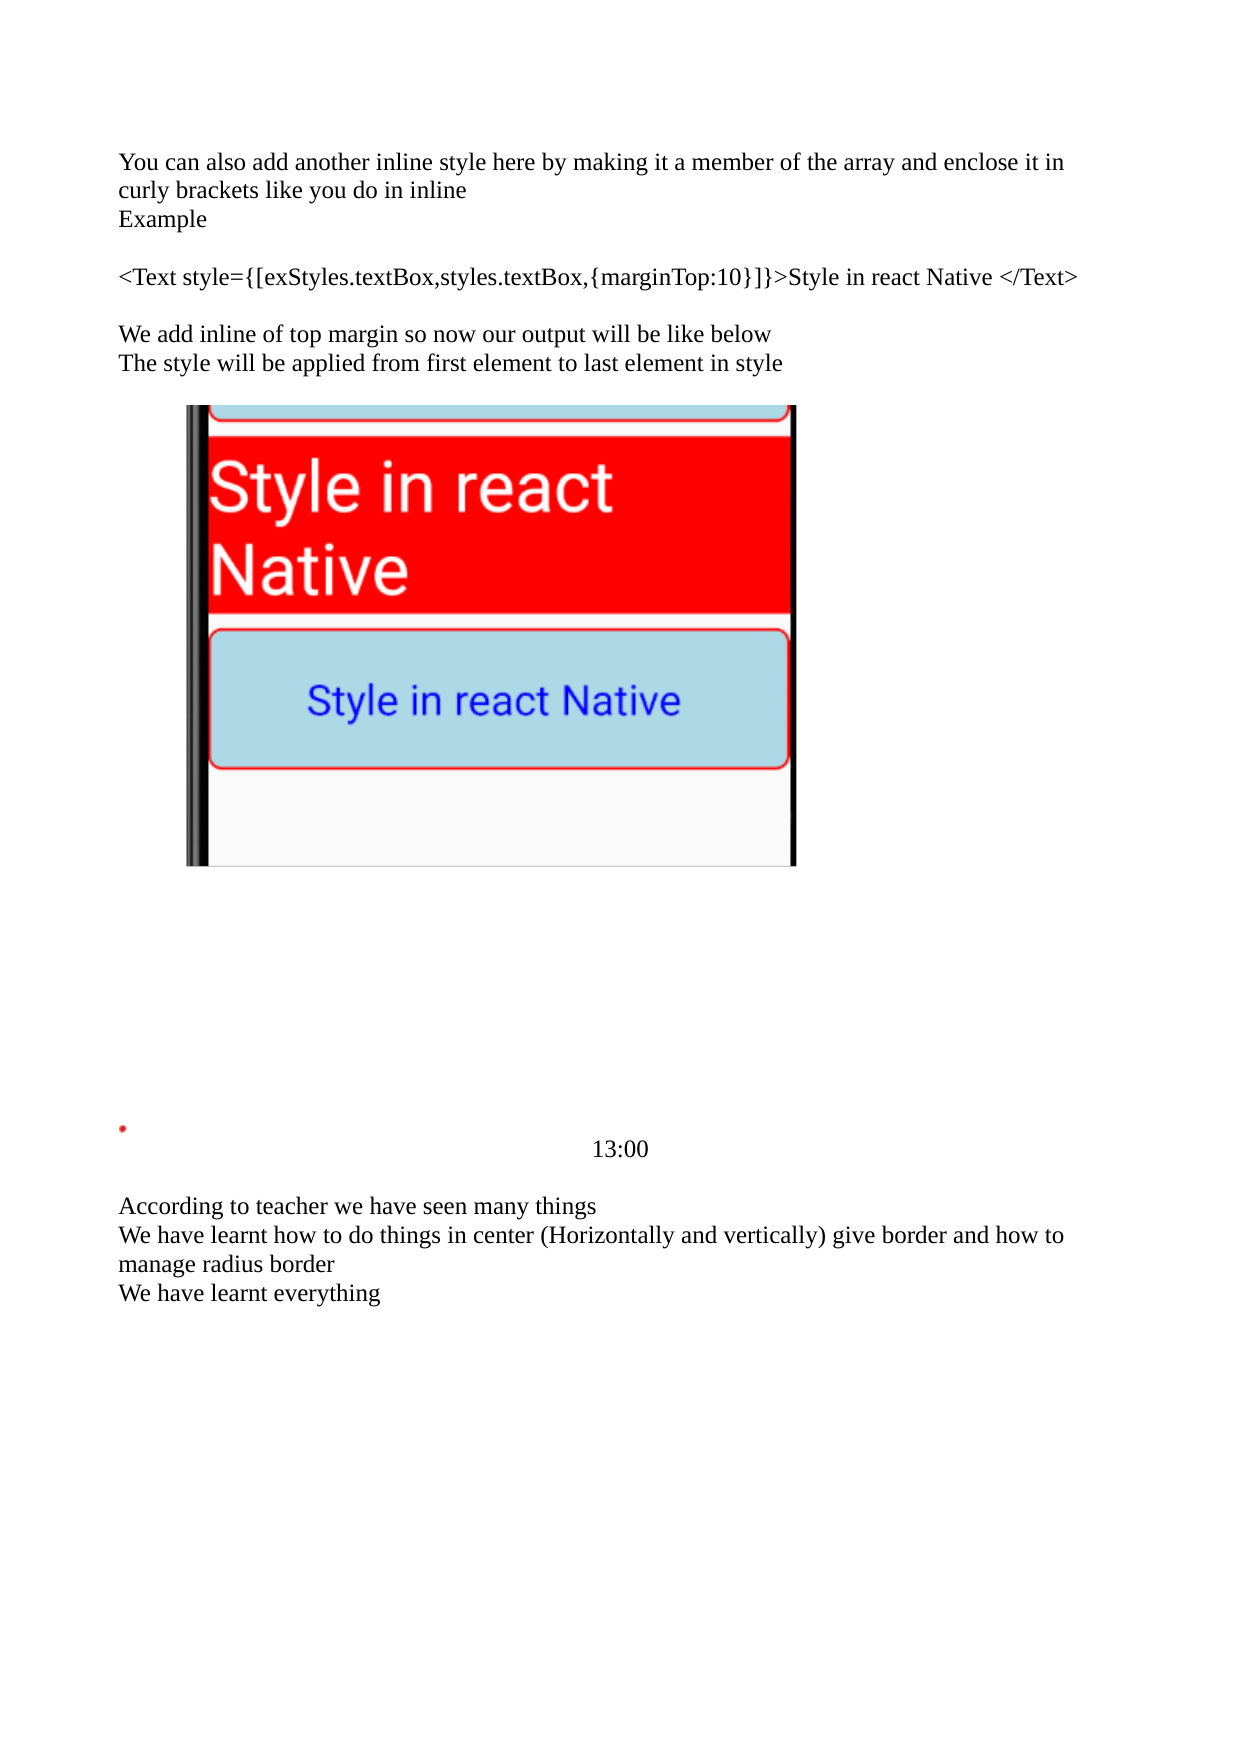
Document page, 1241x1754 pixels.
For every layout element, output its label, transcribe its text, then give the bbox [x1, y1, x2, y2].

text We have learnt everything [118, 1278, 1122, 1306]
text You can also add another inline style here by making it a member of the array and enclose it in curly brackets like you do in inline [118, 147, 1122, 204]
text We add inline of top margin so now our output will be like below [118, 319, 1122, 348]
text The style will be applied from first element to last element in style [118, 348, 1122, 377]
text <Text style={[exStyles.textBox,styles.textBox,{marginTop:10}]}>Style in react Native </Text> [118, 262, 1122, 291]
text We have learnt how to do things in center (Horizontally and vertically) give border and how to manage radius border [118, 1220, 1122, 1278]
text Example [118, 204, 1122, 233]
text According to teacher we have seen many things [118, 1191, 1122, 1220]
text 13:00 [118, 1134, 1122, 1163]
picture [118, 405, 797, 1134]
